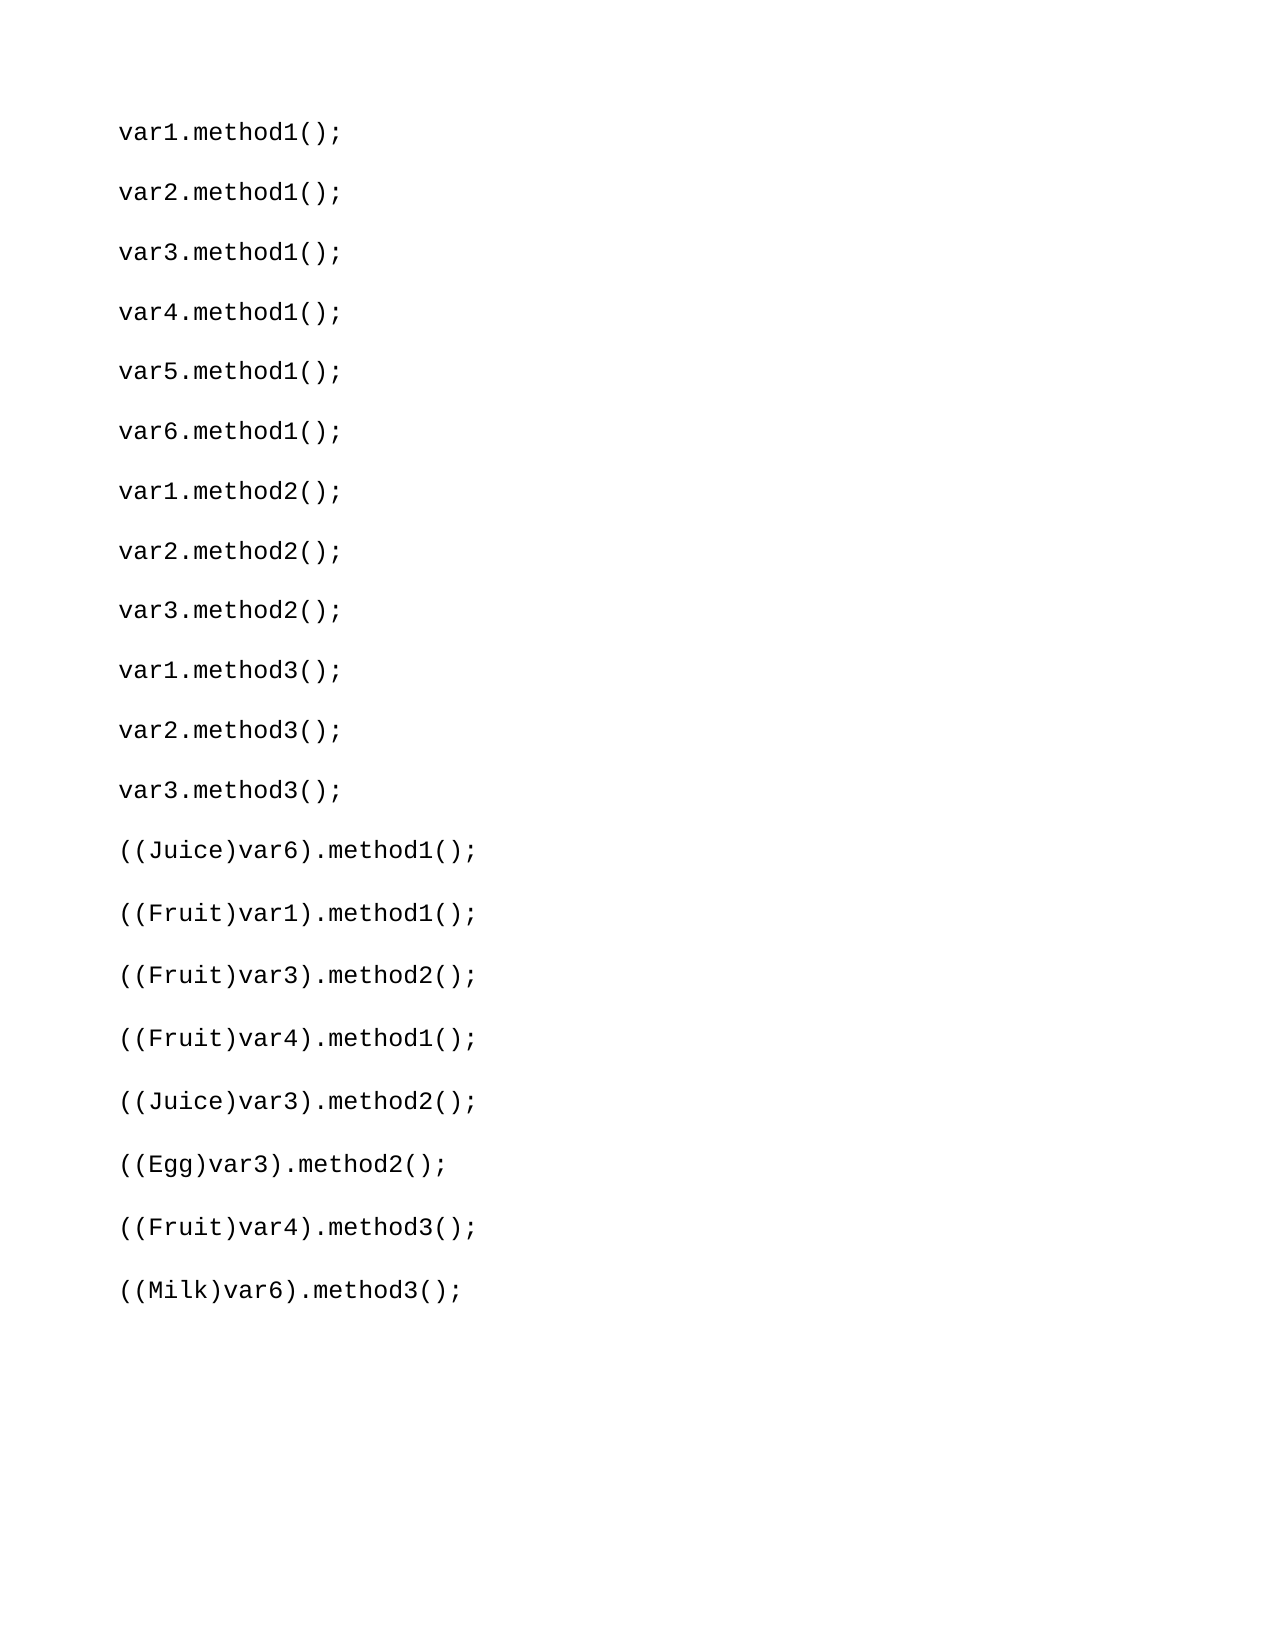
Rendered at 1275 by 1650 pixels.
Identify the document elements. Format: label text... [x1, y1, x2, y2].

table_cell ((Milk)var6).method3(); [117, 1276, 1237, 1307]
table_cell var6.method1(); [117, 417, 1237, 477]
table_cell [117, 867, 1237, 898]
table_cell var1.method3(); [117, 656, 1237, 716]
table_cell [117, 1245, 1237, 1276]
table_cell var1.method2(); [117, 477, 1237, 537]
table_cell var2.method2(); [117, 537, 1237, 596]
table_header var1.method1(); [117, 118, 1237, 178]
table_cell var2.method1(); [117, 178, 1237, 238]
table_cell [117, 1119, 1237, 1150]
table_cell ((Fruit)var1).method1(); [117, 899, 1237, 930]
table_cell var3.method2(); [117, 596, 1237, 656]
table_cell ((Juice)var6).method1(); [117, 836, 1237, 867]
table_cell var3.method1(); [117, 238, 1237, 297]
table_cell [117, 1056, 1237, 1087]
table_cell var5.method1(); [117, 357, 1237, 417]
table_cell ((Fruit)var4).method1(); [117, 1024, 1237, 1056]
table_cell var2.method3(); [117, 716, 1237, 776]
table_cell ((Fruit)var4).method3(); [117, 1213, 1237, 1244]
table_cell ((Fruit)var3).method2(); [117, 961, 1237, 993]
table_cell [117, 993, 1237, 1024]
table_cell ((Juice)var3).method2(); [117, 1087, 1237, 1119]
table_cell var3.method3(); [117, 776, 1237, 836]
table_cell [117, 1182, 1237, 1213]
table_cell [117, 930, 1237, 961]
table_cell var4.method1(); [117, 298, 1237, 357]
table_cell ((Egg)var3).method2(); [117, 1150, 1237, 1182]
